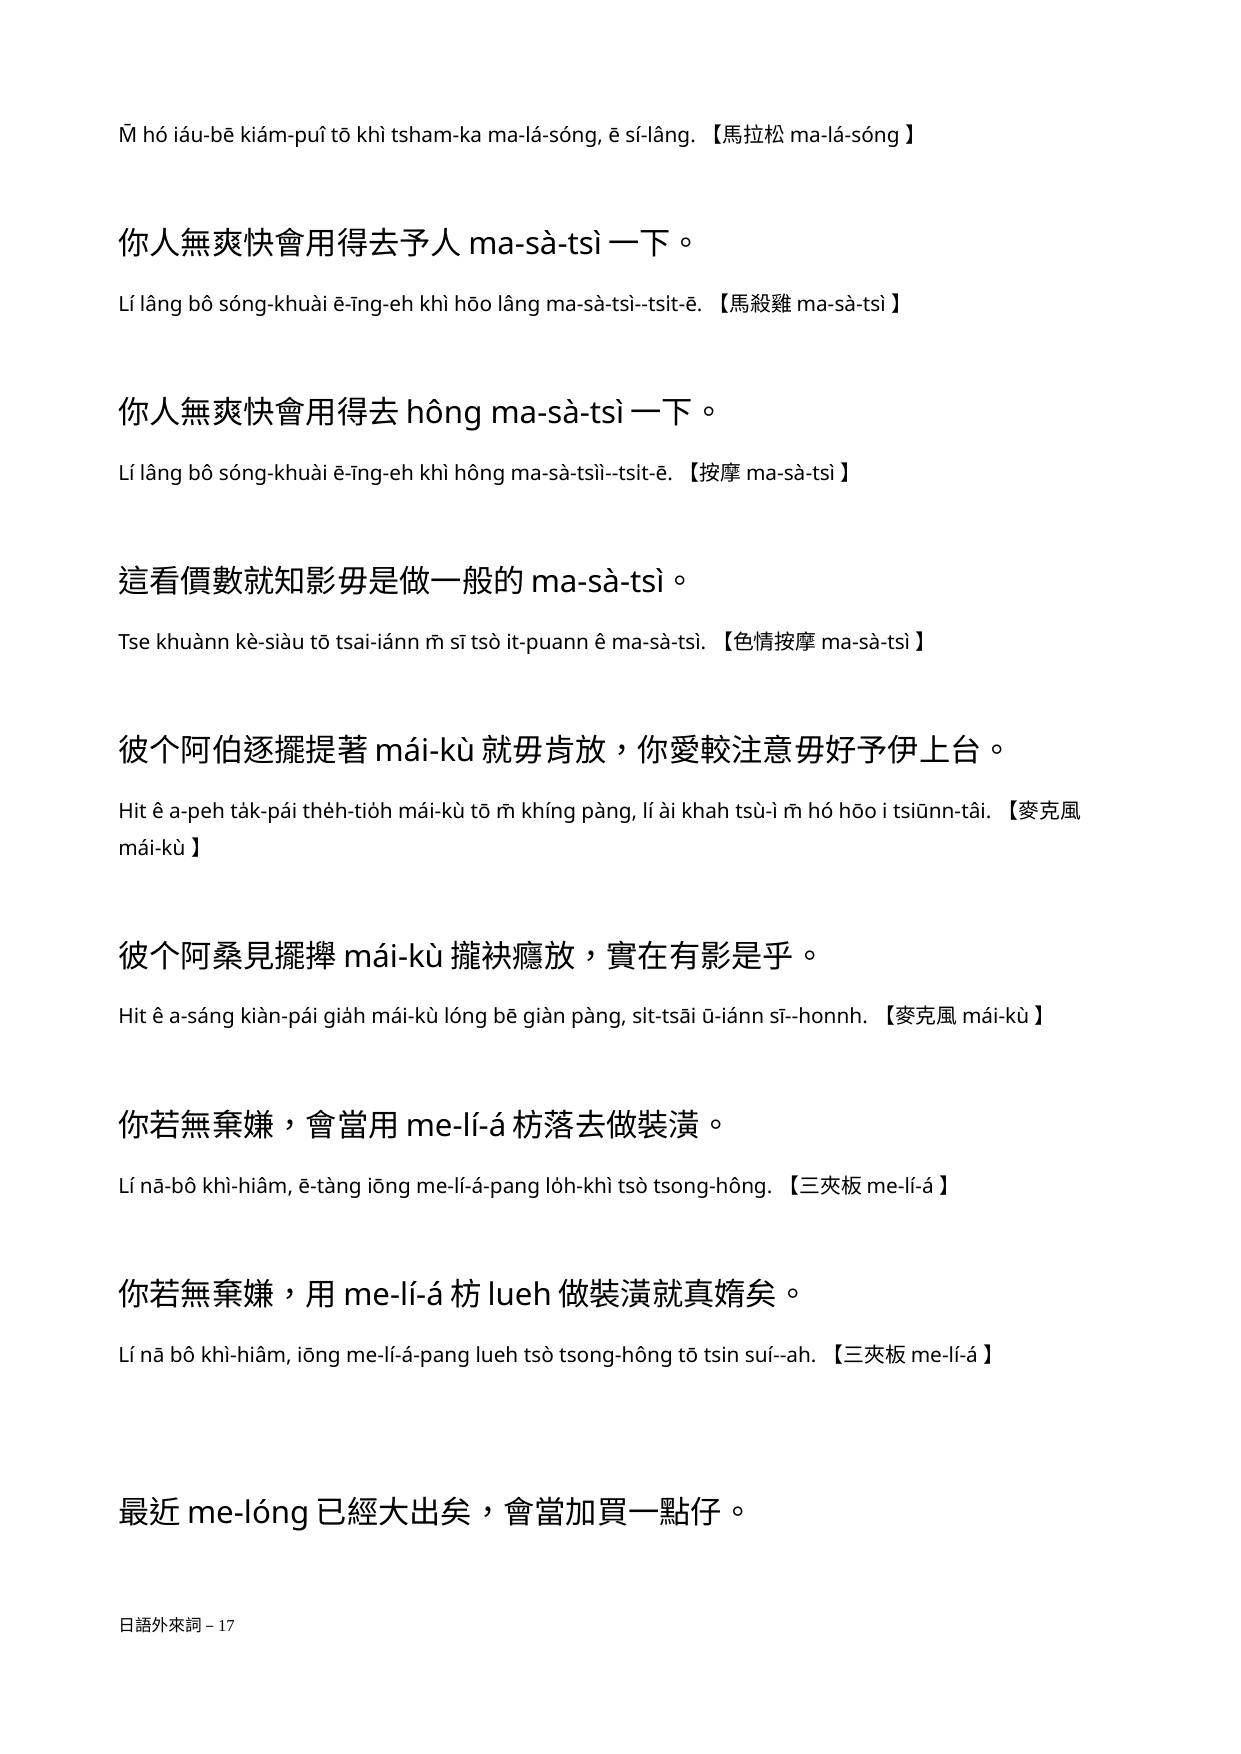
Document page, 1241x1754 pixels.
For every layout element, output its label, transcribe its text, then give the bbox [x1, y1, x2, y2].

text 你人無爽快會用得去予人ma-sà-tsì一下。 [118, 218, 1122, 263]
text Lí nā-bô khì-hiâm, ē-tàng iōng me-lí-á-pang lo̍h-khì tsò tsong-hông. 【三夾板 me-lí-á 】 [118, 1169, 1122, 1199]
text 彼个阿桑見擺攑mái-kù攏袂癮放，實在有影是乎。 [118, 931, 1122, 976]
text M̄ hó iáu-bē kiám-puî tō khì tsham-ka ma-lá-sóng, ē sí-lâng. 【馬拉松 ma-lá-sóng 】 [118, 118, 1122, 148]
text Hit ê a-peh ta̍k-pái the̍h-tio̍h mái-kù tō m̄ khíng pàng, lí ài khah tsù-ì m̄ hó hōo i tsiūnn-tâi. 【麥克風 mái-kù 】 [118, 794, 1122, 861]
text Tse khuànn kè-siàu tō tsai-iánn m̄ sī tsò it-puann ê ma-sà-tsì. 【色情按摩 ma-sà-tsì 】 [118, 625, 1122, 656]
text 你若無棄嫌，會當用me-lí-á枋落去做裝潢。 [118, 1100, 1122, 1145]
text Lí nā bô khì-hiâm, iōng me-lí-á-pang lueh tsò tsong-hông tō tsin suí--ah. 【三夾板 me-lí-á 】 [118, 1338, 1122, 1368]
text 這看價數就知影毋是做一般的ma-sà-tsì。 [118, 556, 1122, 602]
text 彼个阿伯逐擺提著mái-kù就毋肯放，你愛較注意毋好予伊上台。 [118, 725, 1122, 771]
text 你若無棄嫌，用me-lí-á枋lueh做裝潢就真媠矣。 [118, 1269, 1122, 1314]
text Lí lâng bô sóng-khuài ē-īng-eh khì hōo lâng ma-sà-tsì--tsi̍t-ē. 【馬殺雞 ma-sà-tsì 】 [118, 287, 1122, 317]
text Hit ê a-sáng kiàn-pái gia̍h mái-kù lóng bē giàn pàng, si̍t-tsāi ū-iánn sī--honnh. 【麥克風 mái-kù 】 [118, 1000, 1122, 1030]
text Lí lâng bô sóng-khuài ē-īng-eh khì hông ma-sà-tsìì--tsi̍t-ē. 【按摩 ma-sà-tsì 】 [118, 456, 1122, 487]
text 你人無爽快會用得去hông ma-sà-tsì一下。 [118, 387, 1122, 433]
text 最近me-lóng已經大出矣，會當加買一點仔。 [118, 1487, 1122, 1532]
